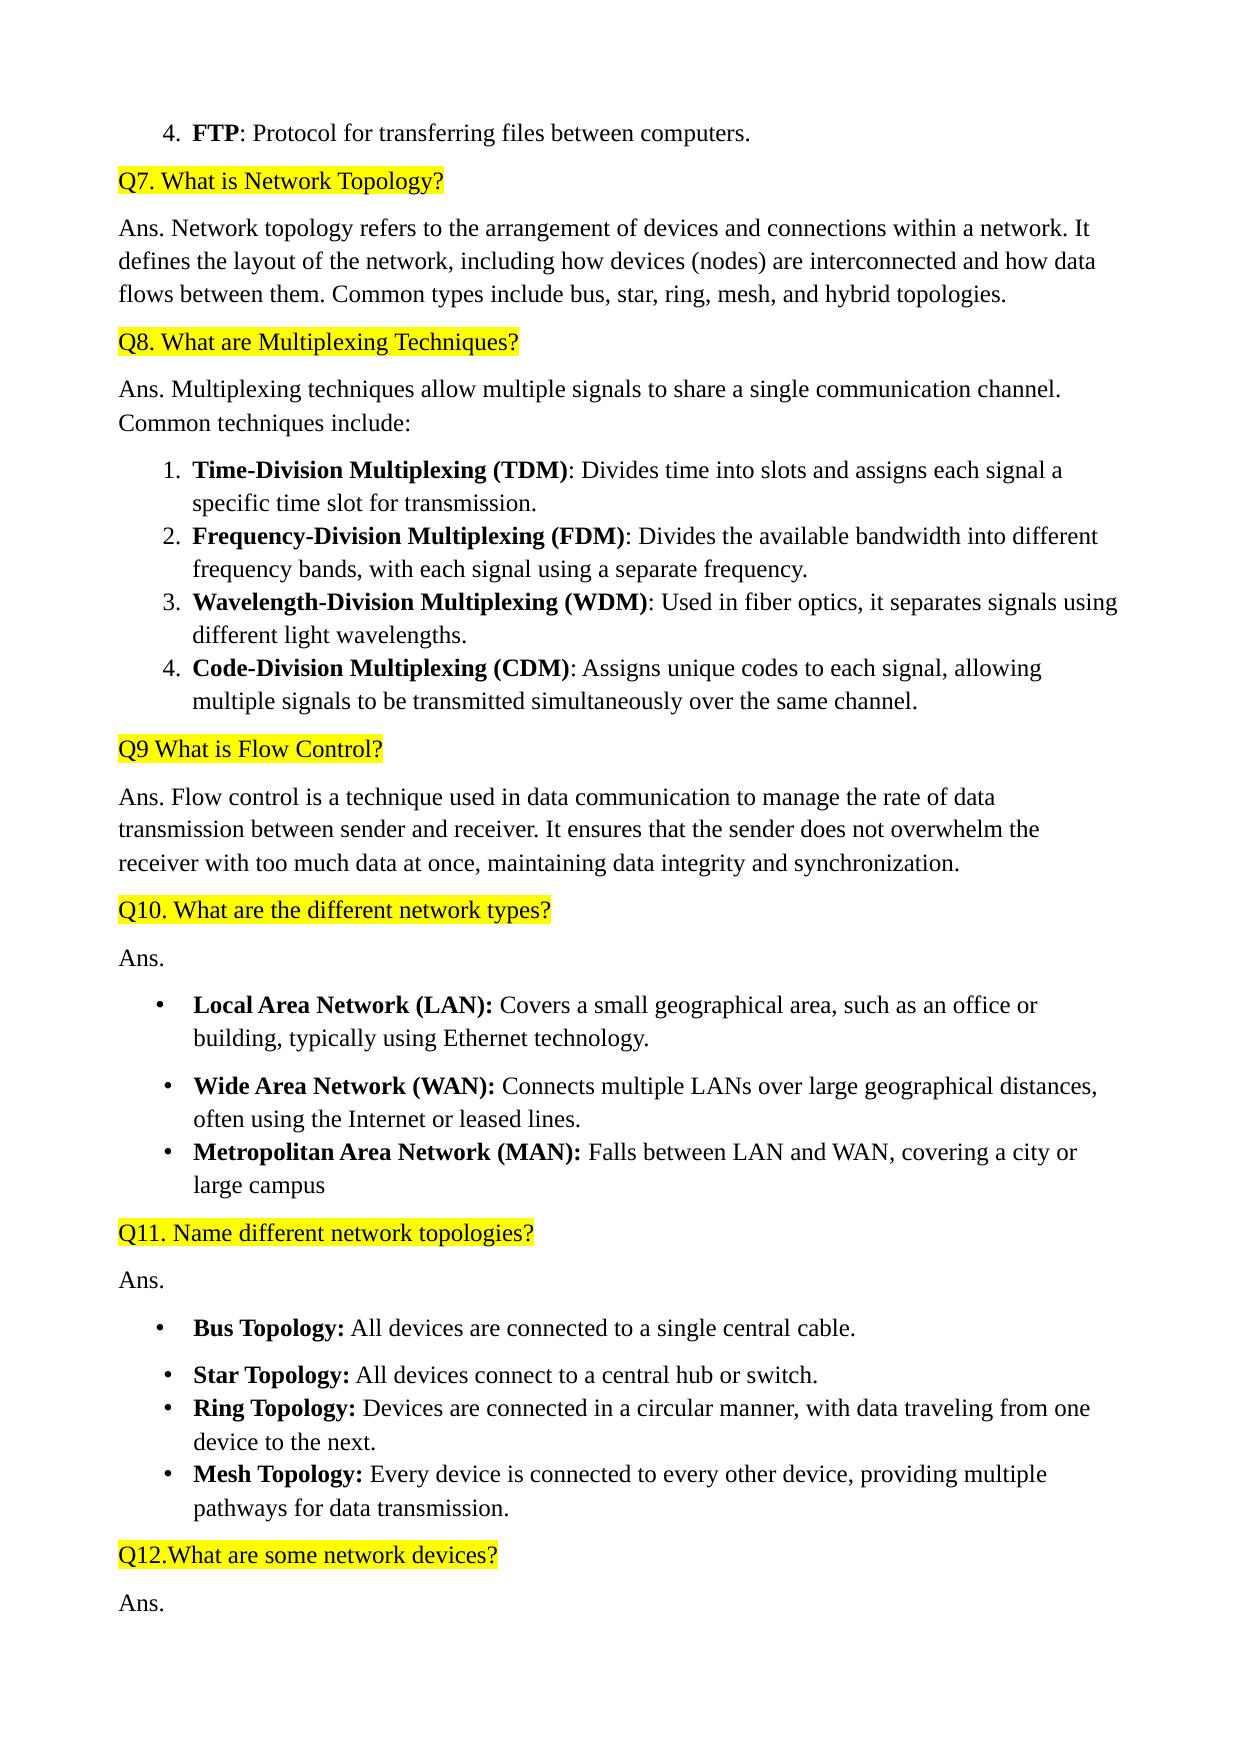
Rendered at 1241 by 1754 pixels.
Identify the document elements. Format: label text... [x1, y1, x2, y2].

text Ans. Flow control is a technique used in data communication to manage the rate of data transmission between sender and receiver. It ensures that the sender does not overwhelm the receiver with too much data at once, maintaining data integrity and synchronization. [118, 782, 1122, 876]
text Q8. What are Multiplexing Techniques? [118, 327, 1122, 356]
list Bus Topology: All devices are connected to a single central cable. [156, 1313, 1122, 1342]
list Code-Division Multiplexing (CDM): Assigns unique codes to each signal, allowing multiple signals to be transmitted simultaneously over the same channel. [162, 653, 1122, 715]
text Q9 What is Flow Control? [118, 734, 1122, 763]
list Ring Topology: Devices are connected in a circular manner, with data traveling from one device to the next. [164, 1393, 1122, 1455]
list Star Topology: All devices connect to a central hub or switch. [164, 1361, 1122, 1389]
text Ans. [118, 1265, 1122, 1294]
text Q10. What are the different network types? [118, 895, 1122, 924]
text Q12.What are some network devices? [118, 1540, 1122, 1569]
list Frequency-Division Multiplexing (FDM): Divides the available bandwidth into different frequency bands, with each signal using a separate frequency. [162, 521, 1122, 583]
text Ans. Network topology refers to the arrangement of devices and connections within a network. It defines the layout of the network, including how devices (nodes) are interconnected and how data flows between them. Common types include bus, star, ring, mesh, and hybrid topologies. [118, 213, 1122, 308]
text Q11. Name different network topologies? [118, 1218, 1122, 1246]
list Wavelength-Division Multiplexing (WDM): Used in fiber optics, it separates signals using different light wavelengths. [162, 587, 1122, 649]
list Time-Division Multiplexing (TDM): Divides time into slots and assigns each signal a specific time slot for transmission. [162, 455, 1122, 517]
text Ans. [118, 1588, 1122, 1617]
text Ans. Multiplexing techniques allow multiple signals to share a single communication channel. Common techniques include: [118, 374, 1122, 436]
list Metropolitan Area Network (MAN): Falls between LAN and WAN, covering a city or large campus [164, 1137, 1122, 1199]
list Mesh Topology: Every device is connected to every other device, providing multiple pathways for data transmission. [164, 1459, 1122, 1521]
list Local Area Network (LAN): Covers a small geographical area, such as an office or building, typically using Ethernet technology. [156, 990, 1122, 1052]
list FTP: Protocol for transferring files between computers. [162, 118, 1122, 147]
list Wide Area Network (WAN): Connects multiple LANs over large geographical distances, often using the Internet or leased lines. [164, 1071, 1122, 1133]
text Ans. [118, 943, 1122, 972]
text Q7. What is Network Topology? [118, 166, 1122, 194]
